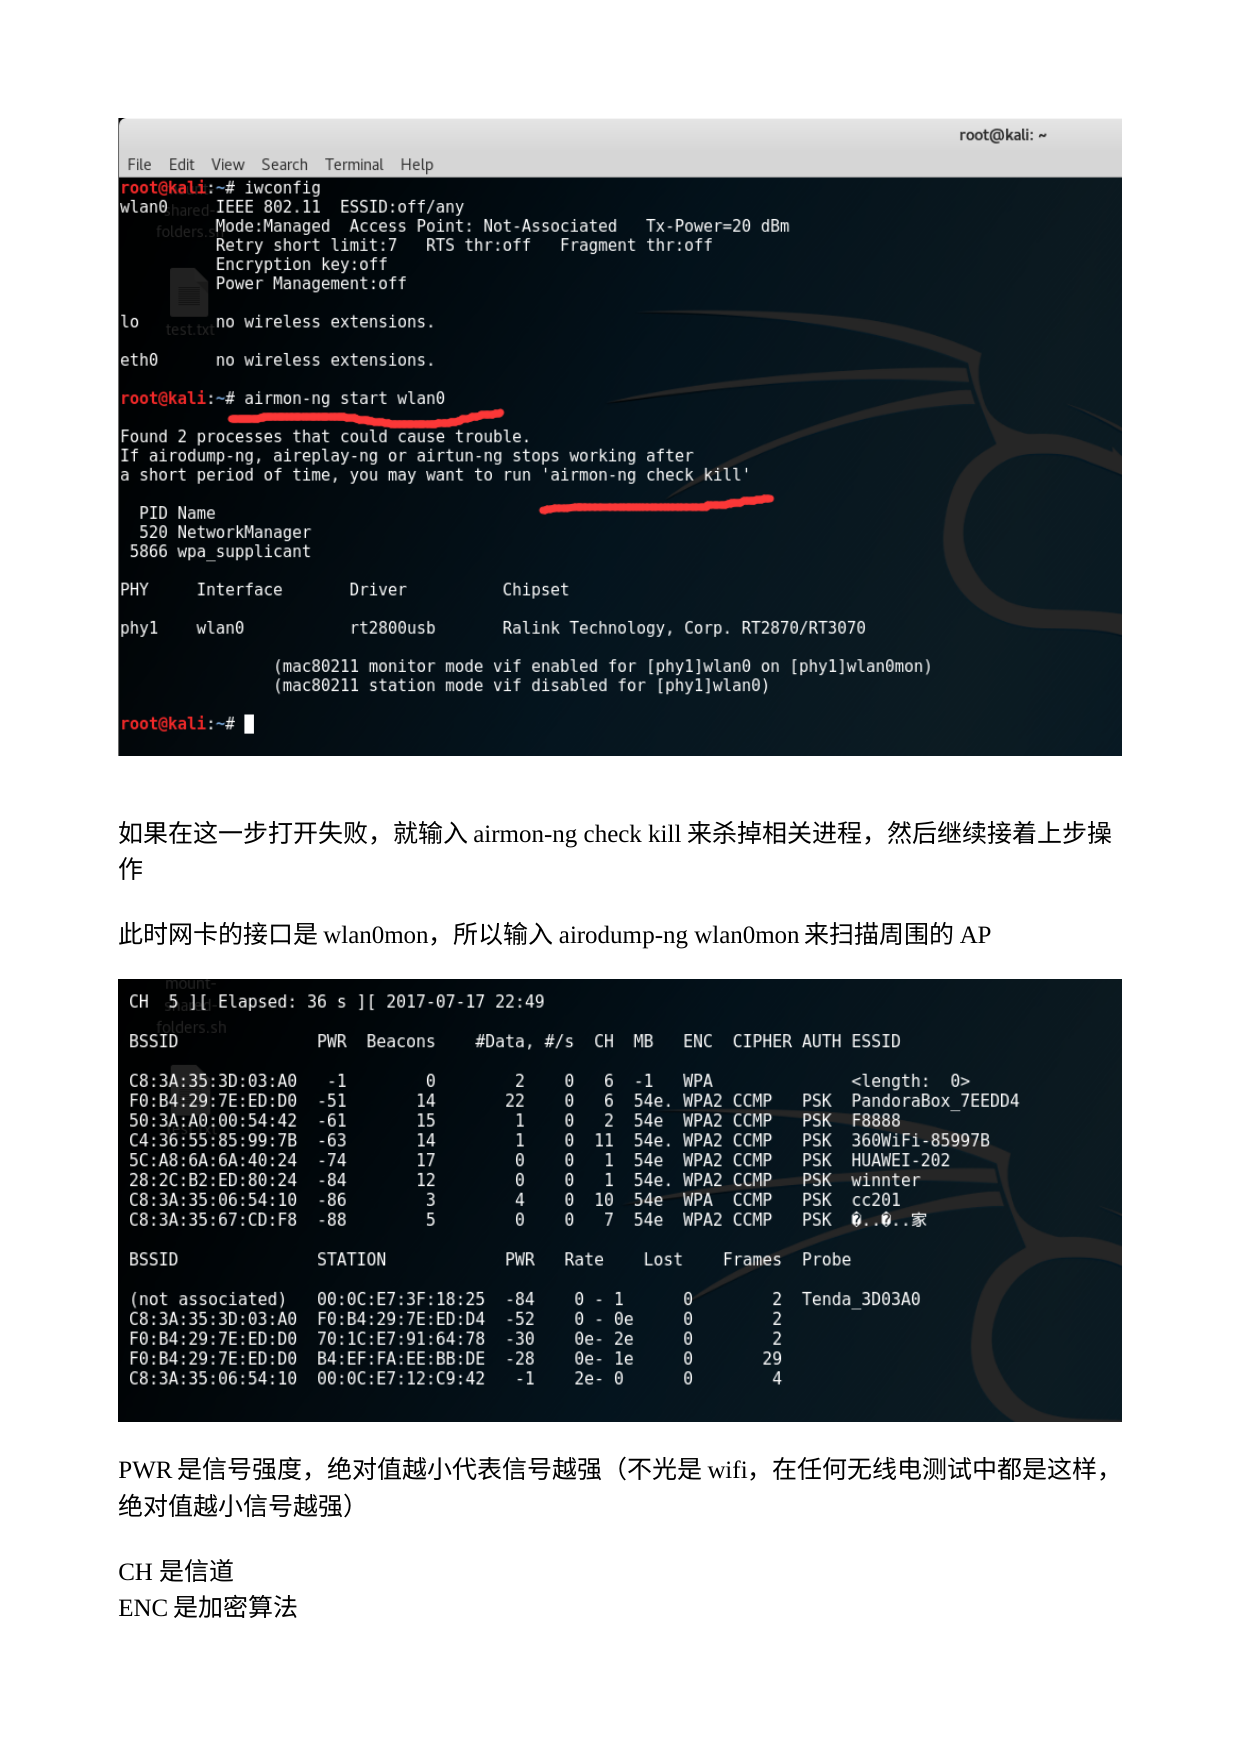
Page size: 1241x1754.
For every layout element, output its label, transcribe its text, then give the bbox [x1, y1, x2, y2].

picture [118, 979, 1122, 1422]
text PWR是信号强度，绝对值越小代表信号越强（不光是wifi，在任何无线电测试中都是这样，绝对值越小信号越强） [118, 1450, 1122, 1522]
text 如果在这一步打开失败，就输入airmon-ng check kill 来杀掉相关进程，然后继续接着上步操作 [118, 813, 1122, 886]
text 此时网卡的接口是wlan0mon，所以输入airodump-ng wlan0mon来扫描周围的AP [118, 914, 1122, 951]
text ENC是加密算法 [118, 1587, 1122, 1624]
picture [118, 118, 1122, 756]
text CH 是信道 [118, 1551, 1122, 1587]
